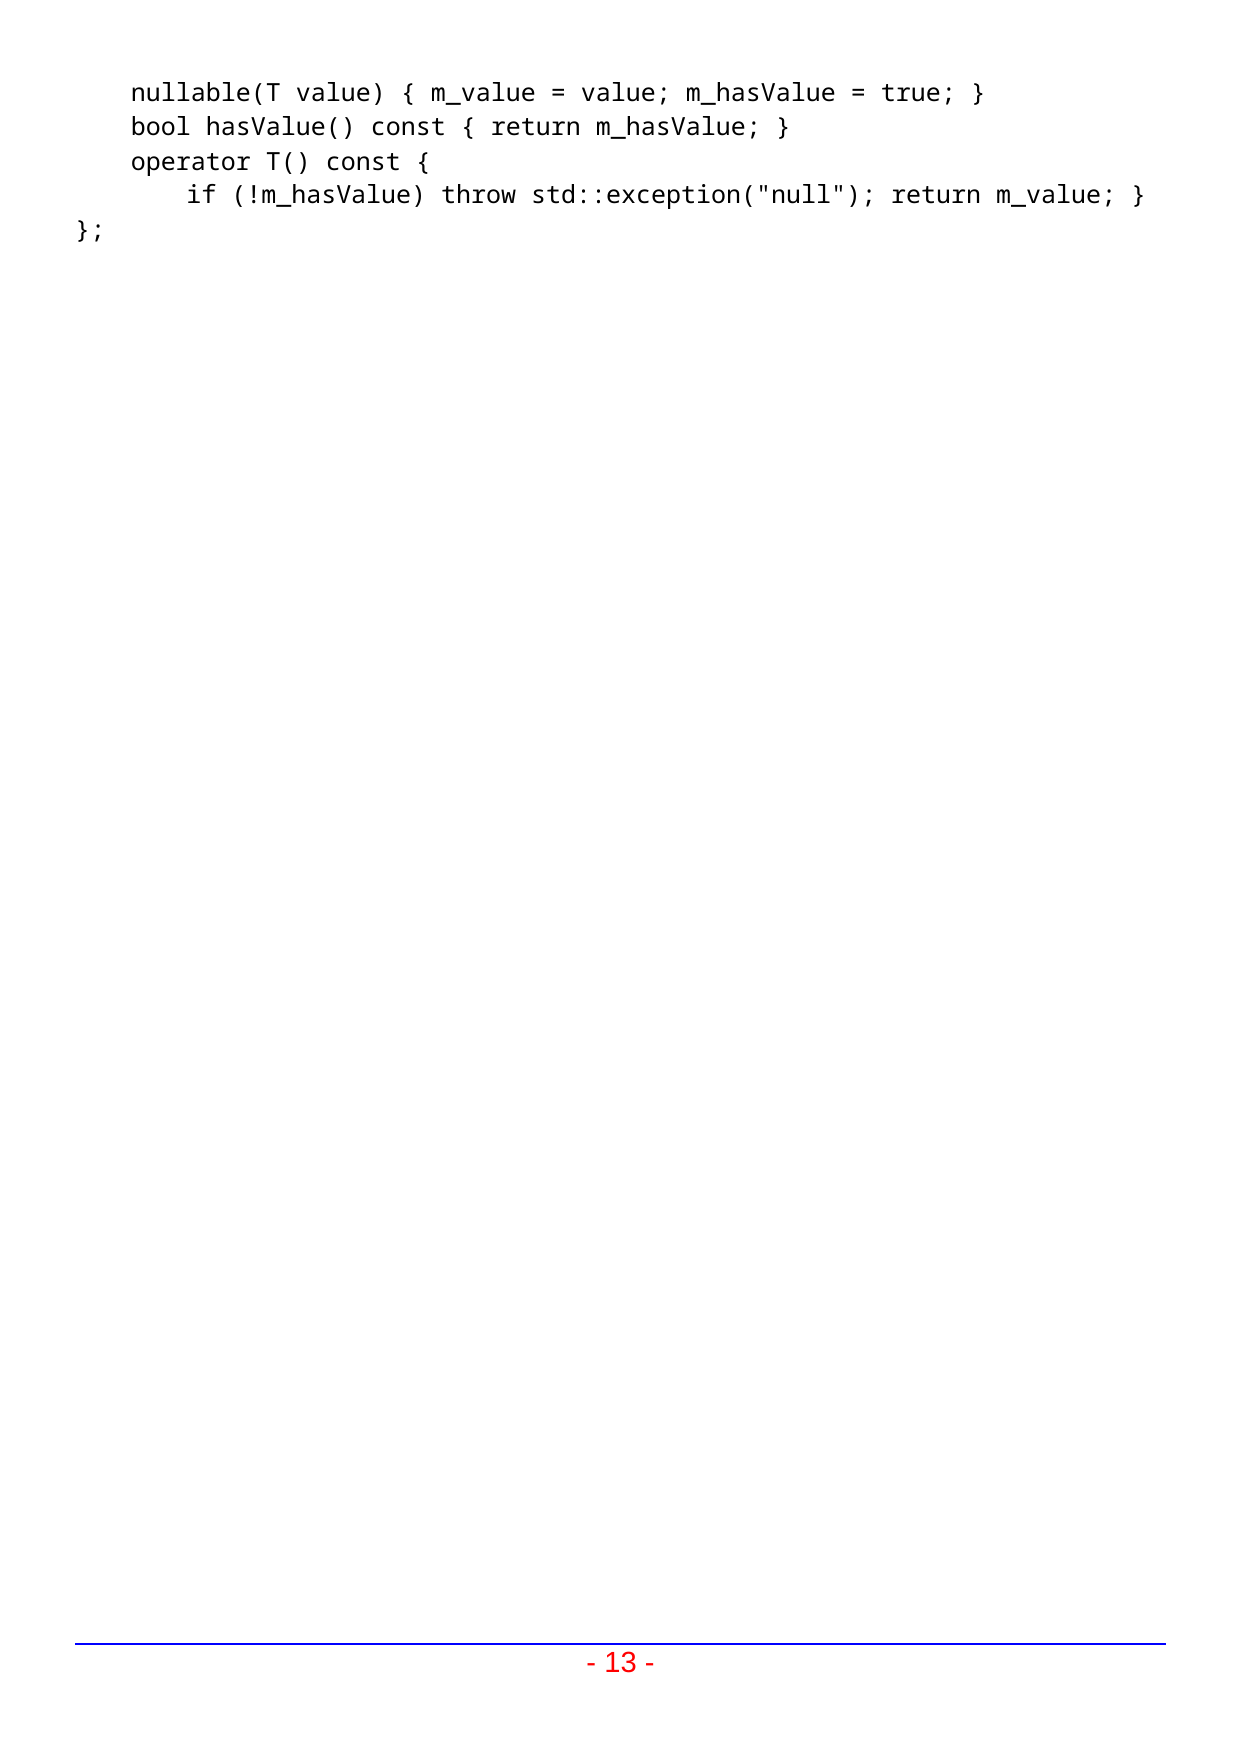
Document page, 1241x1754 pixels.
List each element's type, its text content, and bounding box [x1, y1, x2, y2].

text operator T() const { [75, 143, 1166, 177]
text nullable(T value) { m_value = value; m_hasValue = true; } [75, 75, 1166, 109]
text }; [75, 211, 1166, 245]
text bool hasValue() const { return m_hasValue; } [75, 109, 1166, 143]
text if (!m_hasValue) throw std::exception("null"); return m_value; } [75, 177, 1166, 211]
